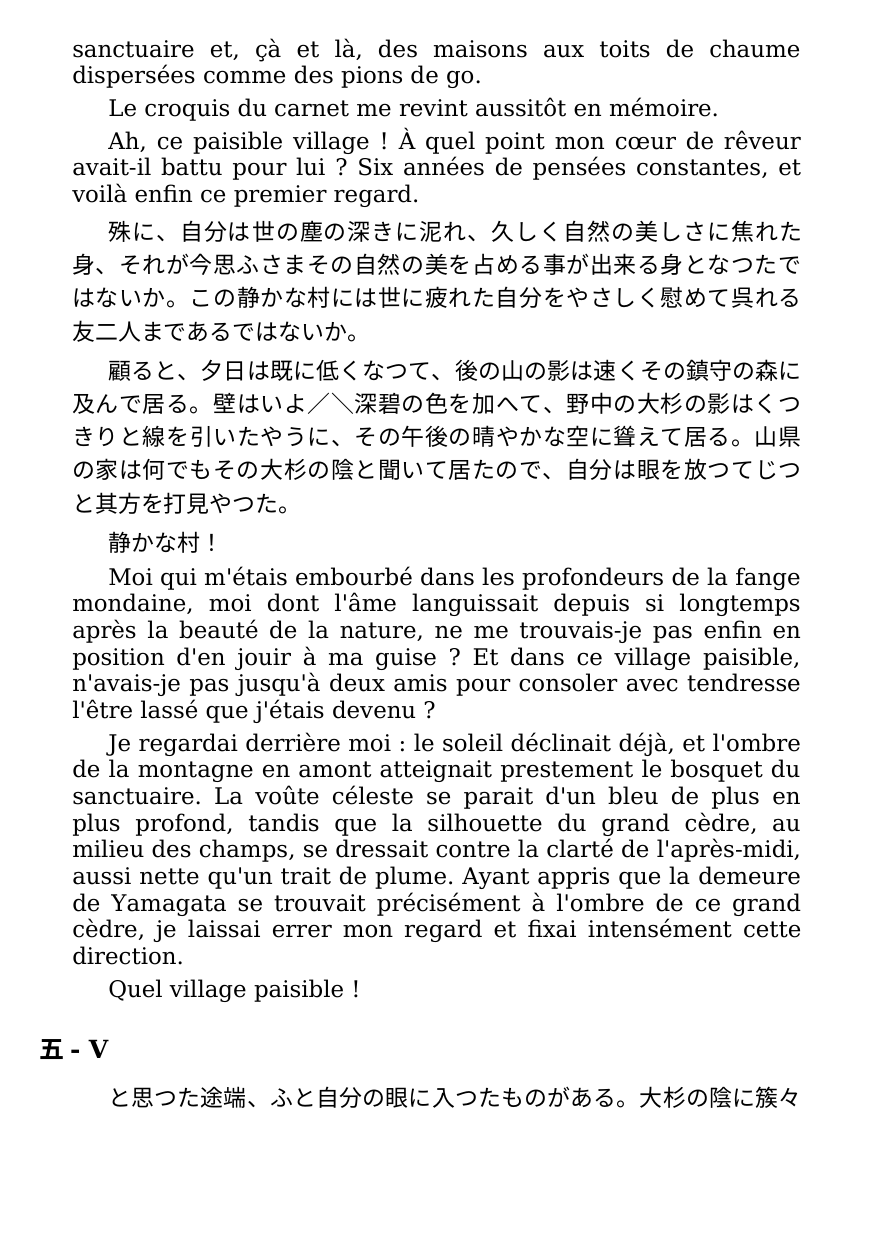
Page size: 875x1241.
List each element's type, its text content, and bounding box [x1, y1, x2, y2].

text と思つた途端、ふと自分の眼に入つたものがある。大杉の陰に簇々 [72, 1080, 802, 1113]
text Quel village paisible ! [72, 976, 802, 1002]
subtitle 五 - V [36, 1026, 838, 1068]
text Le croquis du carnet me revint aussitôt en mémoire. [72, 95, 802, 122]
text 顧ると、夕日は既に低くなつて、後の山の影は速くその鎮守の森に及んで居る。壁はいよ／＼深碧の色を加へて、野中の大杉の影はくつきりと線を引いたやうに、その午後の晴やかな空に聳えて居る。山県の家は何でもその大杉の陰と聞いて居たので、自分は眼を放つてじつと其方を打見やつた。 [72, 353, 802, 519]
text Je regardai derrière moi : le soleil déclinait déjà, et l'ombre de la montagne en amont atteignait prestement le bosquet du sanctuaire. La voûte céleste se parait d'un bleu de plus en plus profond, tandis que la silhouette du grand cèdre, au milieu des champs, se dressait contre la clarté de l'après-midi, aussi nette qu'un trait de plume. Ayant appris que la demeure de Yamagata se trouvait précisément à l'ombre de ce grand cèdre, je laissai errer mon regard et fixai intensément cette direction. [72, 730, 802, 970]
text Moi qui m'étais embourbé dans les profondeurs de la fange mondaine, moi dont l'âme languissait depuis si longtemps après la beauté de la nature, ne me trouvais-je pas enfin en position d'en jouir à ma guise ? Et dans ce village paisible, n'avais-je pas jusqu'à deux amis pour consoler avec tendresse l'être lassé que j'étais devenu ? [72, 564, 802, 724]
text 静かな村！ [72, 525, 802, 558]
text sanctuaire et, çà et là, des maisons aux toits de chaume dispersées comme des pions de go. [72, 36, 802, 89]
text 殊に、自分は世の塵の深きに泥れ、久しく自然の美しさに焦れた身、それが今思ふさまその自然の美を占める事が出来る身となつたではないか。この静かな村には世に疲れた自分をやさしく慰めて呉れる友二人まであるではないか。 [72, 214, 802, 347]
text Ah, ce paisible village ! À quel point mon cœur de rêveur avait-il battu pour lui ? Six années de pensées constantes, et voilà enfin ce premier regard. [72, 128, 802, 208]
